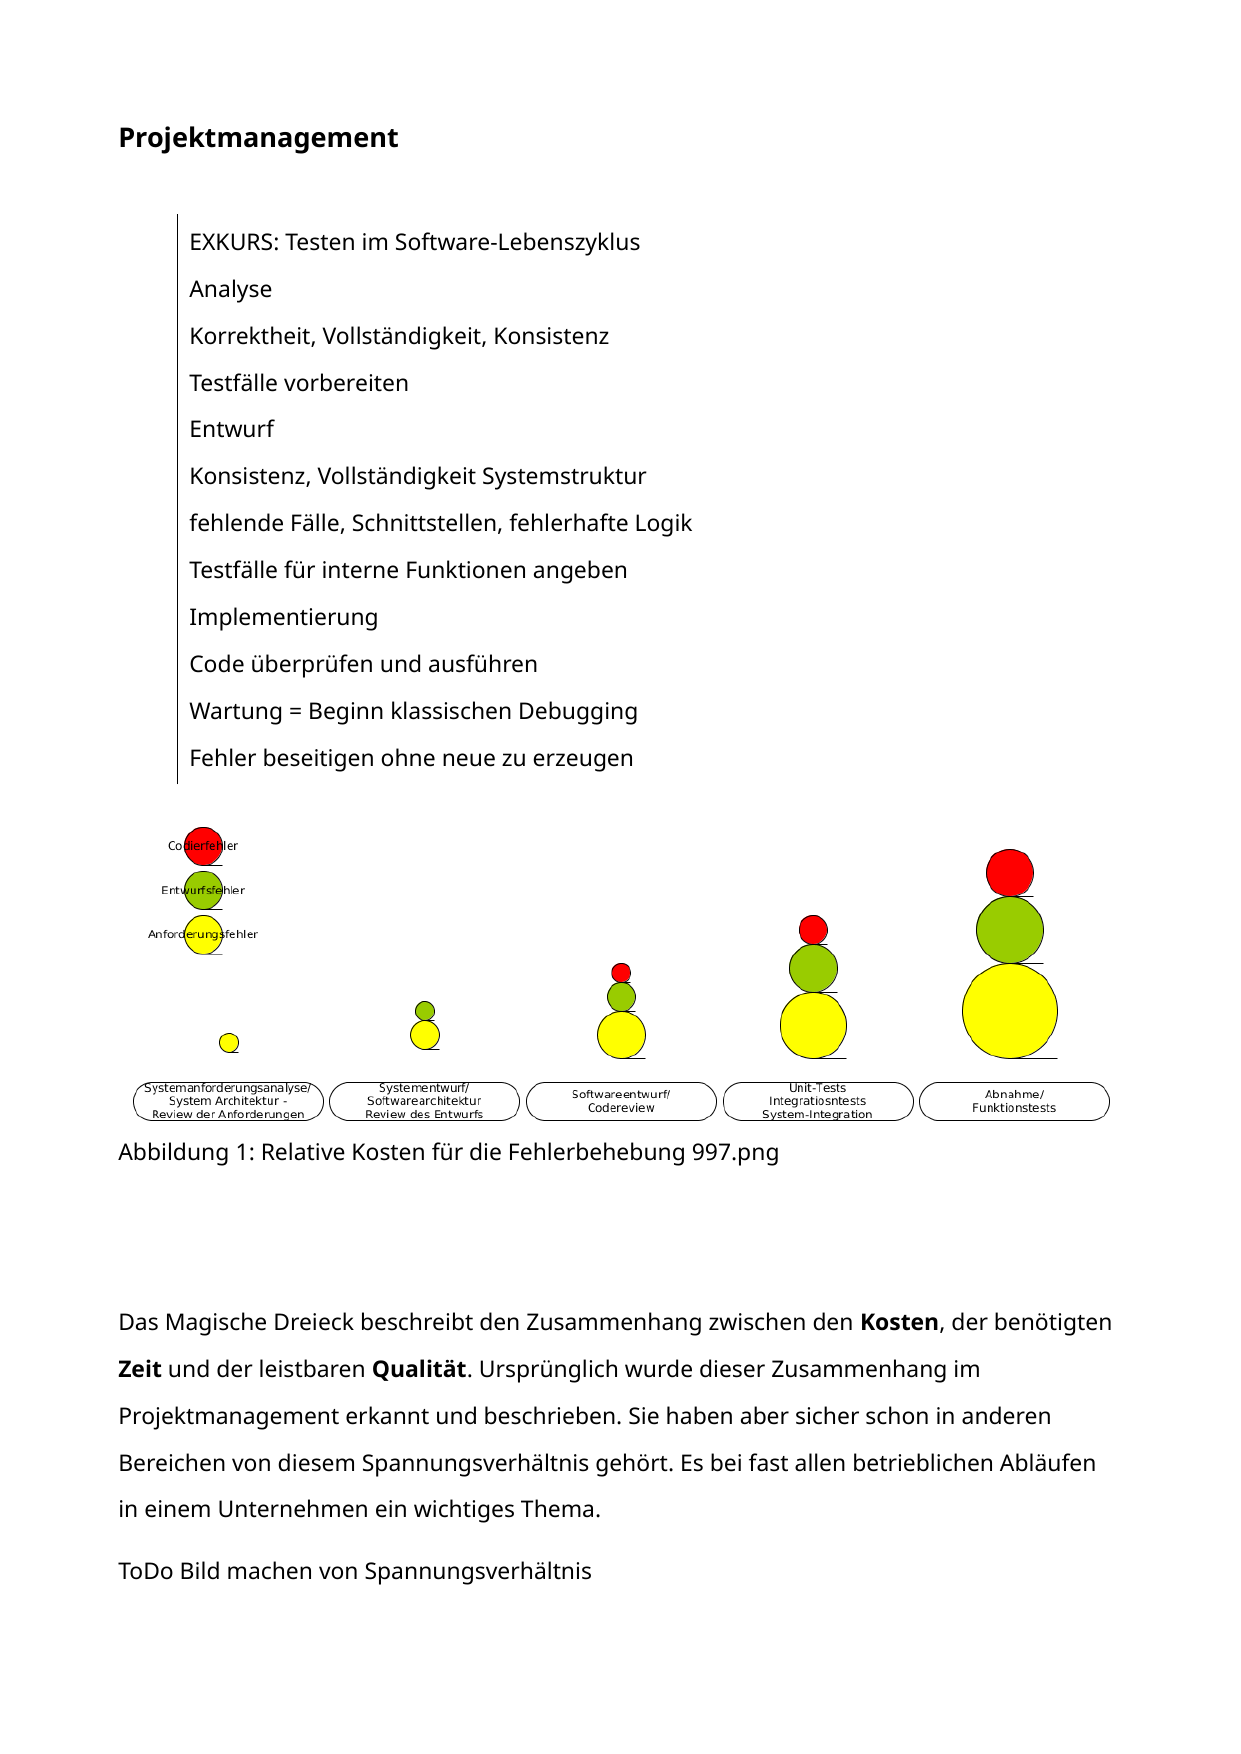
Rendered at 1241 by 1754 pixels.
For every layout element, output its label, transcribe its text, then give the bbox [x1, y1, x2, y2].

text Abbildung 1: Relative Kosten für die Fehlerbehebung 997.png [118, 1137, 1122, 1167]
text EXKURS: Testen im Software-Lebenszyklus Analyse Korrektheit, Vollständigkeit, Konsistenz Testfälle vorbereiten Entwurf Konsistenz, Vollständigkeit Systemstruktur fehlende Fälle, Schnittstellen, fehlerhafte Logik Testfälle für interne Funktionen angeben Implementierung Code überprüfen und ausführen Wartung = Beginn klassischen Debugging Fehler beseitigen ohne neue zu erzeugen [178, 214, 1122, 784]
picture [118, 812, 1123, 1137]
text Das Magische Dreieck beschreibt den Zusammenhang zwischen den Kosten, der benötigten Zeit und der leistbaren Qualität. Ursprünglich wurde dieser Zusammenhang im Projektmanagement erkannt und beschrieben. Sie haben aber sicher schon in anderen Bereichen von diesem Spannungsverhältnis gehört. Es bei fast allen betrieblichen Abläufen in einem Unternehmen ein wichtiges Thema. [118, 1306, 1122, 1525]
text ToDo Bild machen von Spannungsverhältnis [118, 1555, 1122, 1586]
subtitle Projektmanagement [118, 118, 1122, 155]
